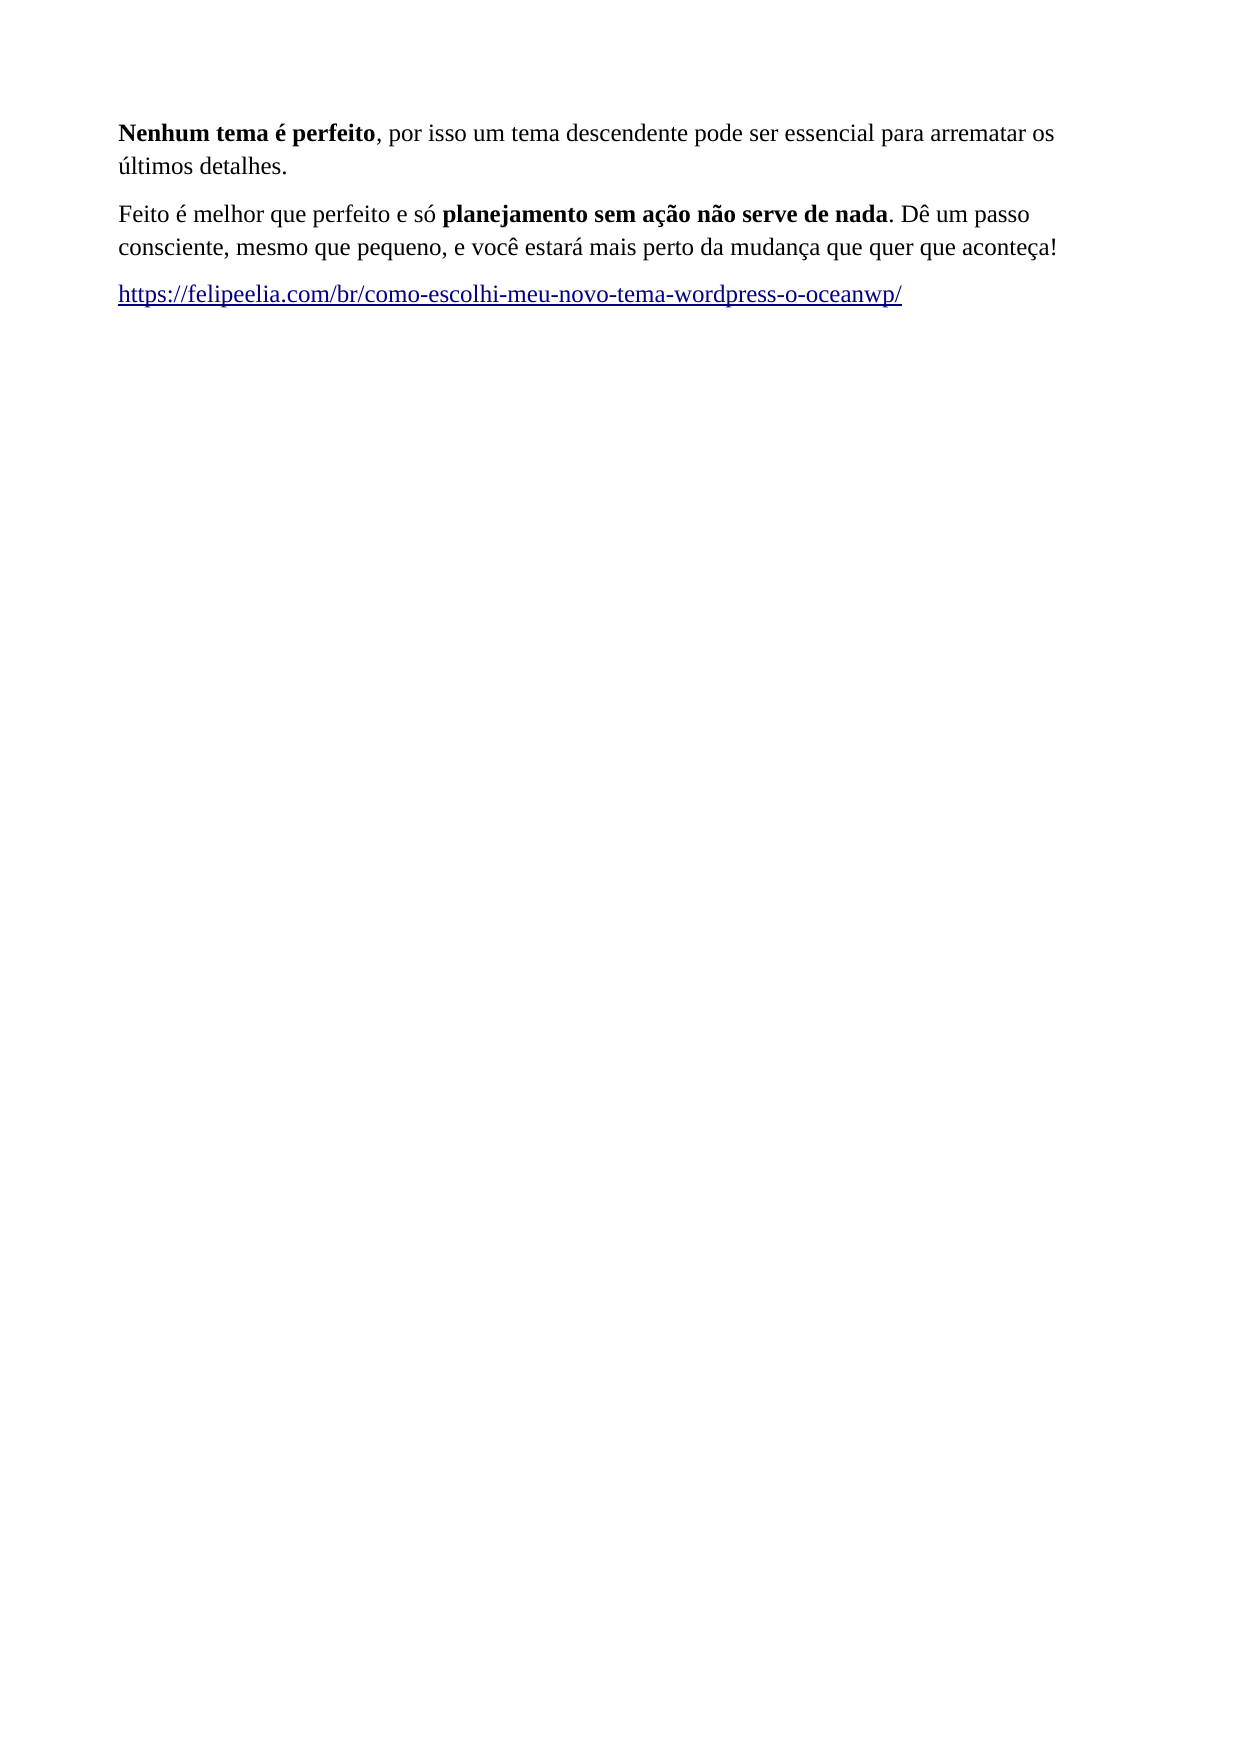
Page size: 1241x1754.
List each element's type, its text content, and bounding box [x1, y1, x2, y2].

text Nenhum tema é perfeito, por isso um tema descendente pode ser essencial para arrematar os últimos detalhes. [118, 118, 1122, 180]
text Feito é melhor que perfeito e só planejamento sem ação não serve de nada. Dê um passo consciente, mesmo que pequeno, e você estará mais perto da mudança que quer que aconteça! [118, 199, 1122, 261]
text https://felipeelia.com/br/como-escolhi-meu-novo-tema-wordpress-o-oceanwp/ [118, 279, 1122, 308]
